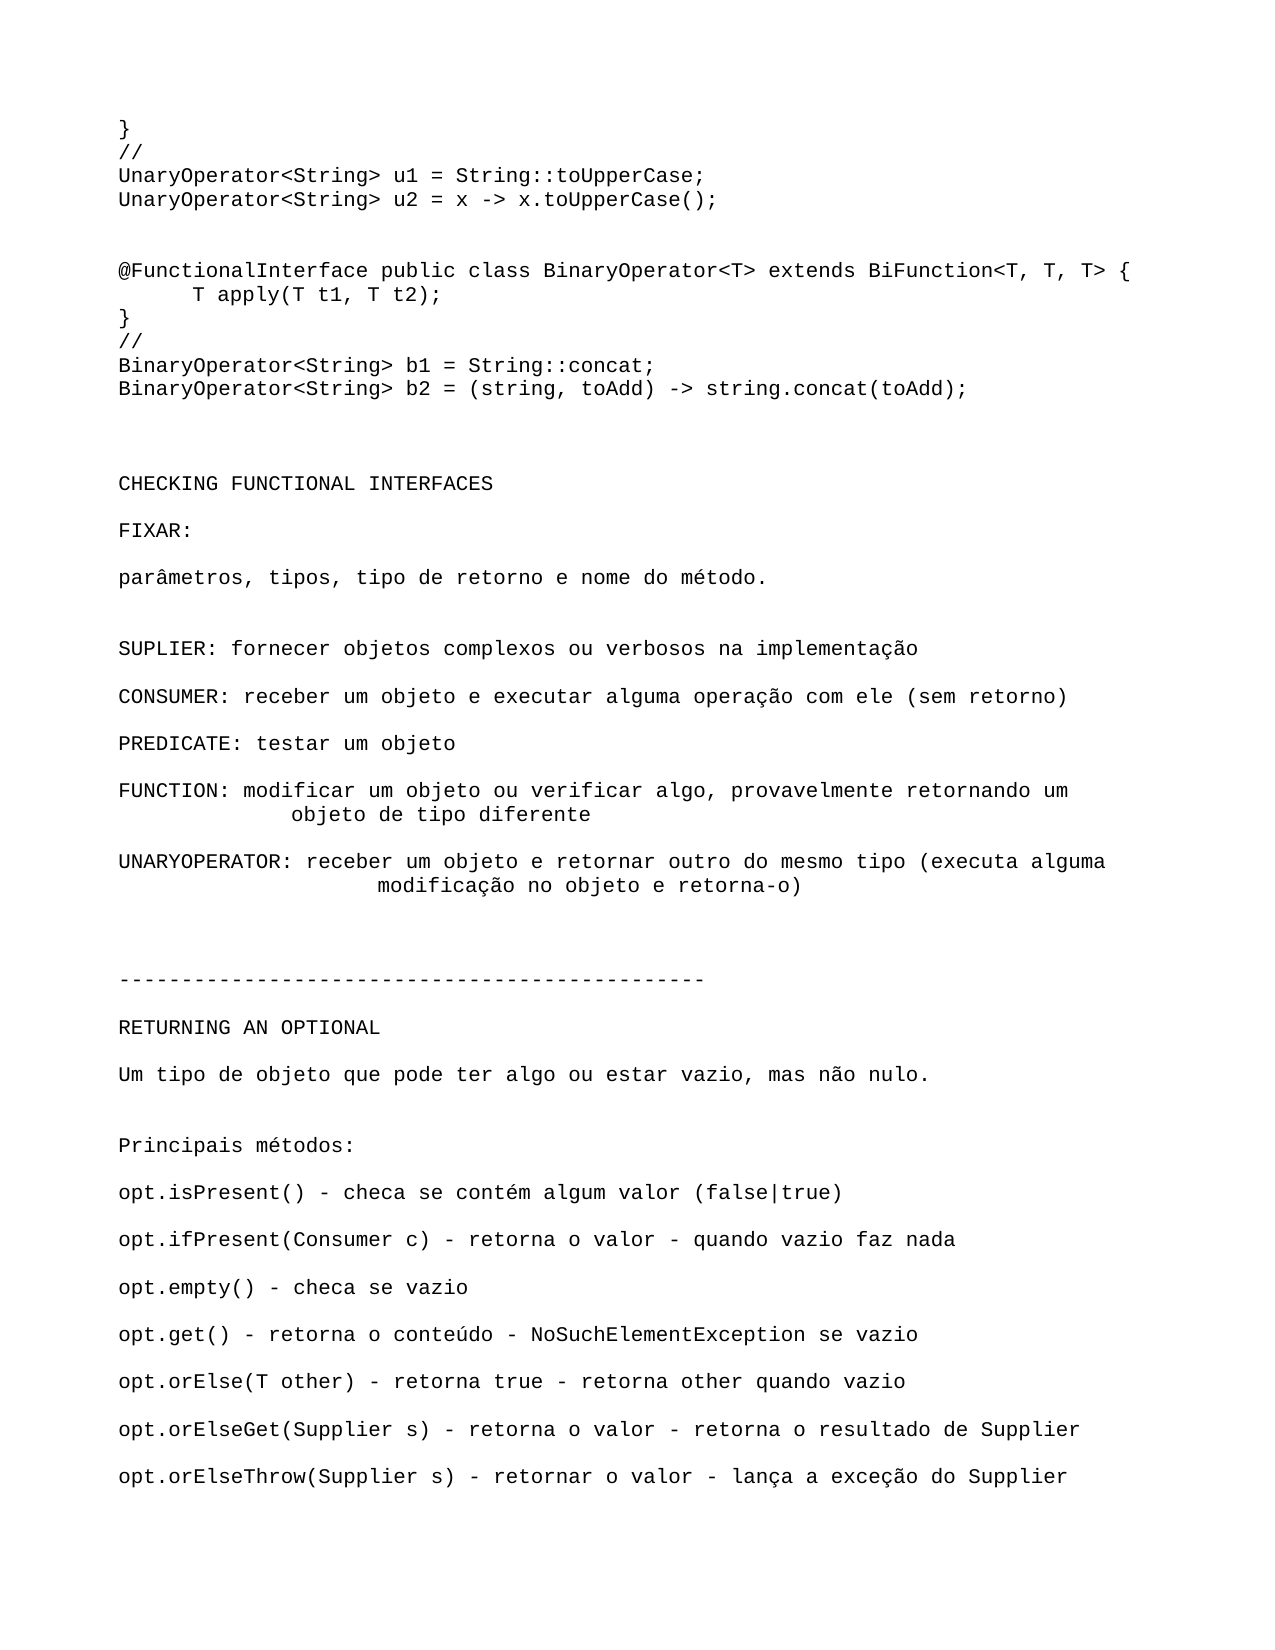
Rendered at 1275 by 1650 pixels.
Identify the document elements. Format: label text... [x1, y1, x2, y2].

text parâmetros, tipos, tipo de retorno e nome do método. [118, 567, 1157, 591]
text opt.empty() - checa se vazio [118, 1277, 1157, 1300]
text BinaryOperator<String> b1 = String::concat; [118, 354, 1157, 378]
text opt.orElseGet(Supplier s) - retorna o valor - retorna o resultado de Supplier [118, 1419, 1157, 1442]
text FIXAR: [118, 520, 1157, 544]
text opt.get() - retorna o conteúdo - NoSuchElementException se vazio [118, 1324, 1157, 1348]
text opt.ifPresent(Consumer c) - retorna o valor - quando vazio faz nada [118, 1229, 1157, 1253]
text UnaryOperator<String> u2 = x -> x.toUpperCase(); [118, 189, 1157, 213]
text // [118, 331, 1157, 354]
text // [118, 142, 1157, 165]
text opt.orElse(T other) - retorna true - retorna other quando vazio [118, 1371, 1157, 1395]
text opt.orElseThrow(Supplier s) - retornar o valor - lança a exceção do Supplier [118, 1466, 1157, 1489]
text PREDICATE: testar um objeto [118, 733, 1157, 757]
text ----------------------------------------------- [118, 969, 1157, 993]
text RETURNING AN OPTIONAL [118, 1017, 1157, 1040]
text UNARYOPERATOR: receber um objeto e retornar outro do mesmo tipo (executa alguma [118, 851, 1157, 875]
text SUPLIER: fornecer objetos complexos ou verbosos na implementação [118, 638, 1157, 662]
text Principais métodos: [118, 1135, 1157, 1158]
text FUNCTION: modificar um objeto ou verificar algo, provavelmente retornando um [118, 780, 1157, 804]
text CONSUMER: receber um objeto e executar alguma operação com ele (sem retorno) [118, 686, 1157, 709]
text BinaryOperator<String> b2 = (string, toAdd) -> string.concat(toAdd); [118, 378, 1157, 402]
text T apply(T t1, T t2); [118, 284, 1157, 307]
text modificação no objeto e retorna-o) [118, 875, 1157, 898]
text objeto de tipo diferente [118, 804, 1157, 827]
text Um tipo de objeto que pode ter algo ou estar vazio, mas não nulo. [118, 1064, 1157, 1088]
text opt.isPresent() - checa se contém algum valor (false|true) [118, 1182, 1157, 1206]
text @FunctionalInterface public class BinaryOperator<T> extends BiFunction<T, T, T> { [118, 260, 1157, 284]
text } [118, 118, 1157, 142]
text CHECKING FUNCTIONAL INTERFACES [118, 473, 1157, 496]
text } [118, 307, 1157, 331]
text UnaryOperator<String> u1 = String::toUpperCase; [118, 165, 1157, 189]
